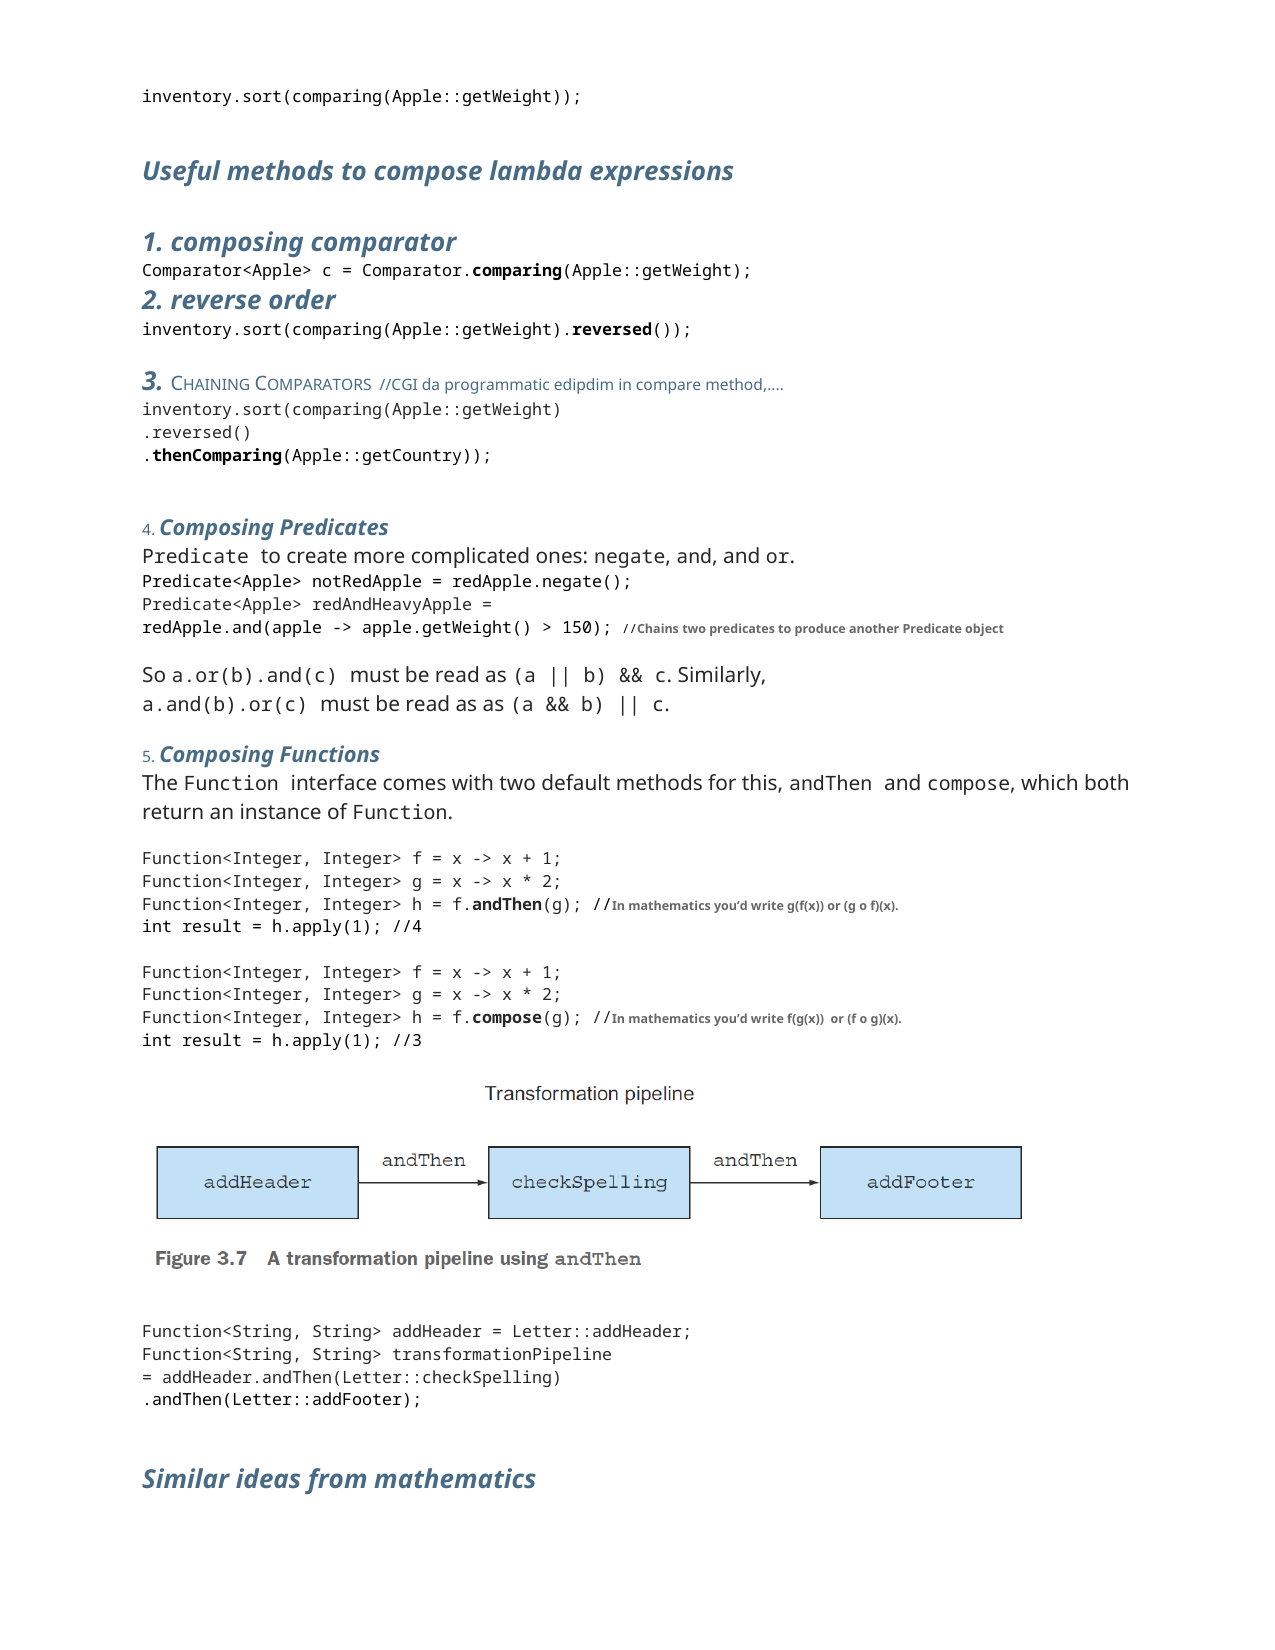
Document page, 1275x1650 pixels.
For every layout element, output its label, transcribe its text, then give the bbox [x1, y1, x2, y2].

text .andThen(Letter::addFooter); [142, 1388, 1149, 1411]
text 4. Composing Predicates [142, 512, 1149, 541]
text 2. reverse order [142, 282, 1149, 317]
text inventory.sort(comparing(Apple::getWeight)); [142, 84, 1149, 107]
text Similar ideas from mathematics [142, 1460, 1149, 1496]
text a.and(b).or(c) must be read as as (a && b) || c. [142, 689, 1149, 717]
text Useful methods to compose lambda expressions [142, 152, 1149, 188]
text int result = h.apply(1); //3 [142, 1028, 1149, 1051]
text redApple.and(apple -> apple.getWeight() > 150); //Chains two predicates to produce another Predicate object [142, 615, 1149, 638]
text The Function interface comes with two default methods for this, andThen and compose, which both return an instance of Function. [142, 768, 1149, 825]
text Comparator<Apple> c = Comparator.comparing(Apple::getWeight); [142, 259, 1149, 282]
text Function<Integer, Integer> g = x -> x * 2; [142, 983, 1149, 1006]
text 3. CHAINING COMPARATORS //CGI da programmatic edipdim in compare method,.... [142, 362, 1149, 398]
text Predicate<Apple> notRedApple = redApple.negate(); [142, 570, 1149, 592]
text So a.or(b).and(c) must be read as (a || b) && c. Similarly, [142, 661, 1149, 689]
text Predicate to create more complicated ones: negate, and, and or. [142, 541, 1149, 570]
text .thenComparing(Apple::getCountry)); [142, 443, 1149, 466]
text Function<Integer, Integer> f = x -> x + 1; [142, 847, 1149, 869]
text int result = h.apply(1); //4 [142, 915, 1149, 937]
text 5. Composing Functions [142, 739, 1149, 768]
text Function<Integer, Integer> h = f.andThen(g); //In mathematics you’d write g(f(x)) or (g o f)(x). [142, 892, 1149, 915]
text Function<Integer, Integer> h = f.compose(g); //In mathematics you’d write f(g(x)) or (f o g)(x). [142, 1006, 1149, 1028]
text = addHeader.andThen(Letter::checkSpelling) [142, 1365, 1149, 1388]
text inventory.sort(comparing(Apple::getWeight) [142, 398, 1149, 421]
text Function<String, String> addHeader = Letter::addHeader; [142, 1320, 1149, 1342]
text Function<Integer, Integer> f = x -> x + 1; [142, 960, 1149, 983]
text Predicate<Apple> redAndHeavyApple = [142, 592, 1149, 615]
text 1. composing comparator [142, 223, 1149, 259]
text .reversed() [142, 421, 1149, 443]
text Function<Integer, Integer> g = x -> x * 2; [142, 869, 1149, 892]
text inventory.sort(comparing(Apple::getWeight).reversed()); [142, 317, 1149, 340]
text Function<String, String> transformationPipeline [142, 1342, 1149, 1365]
